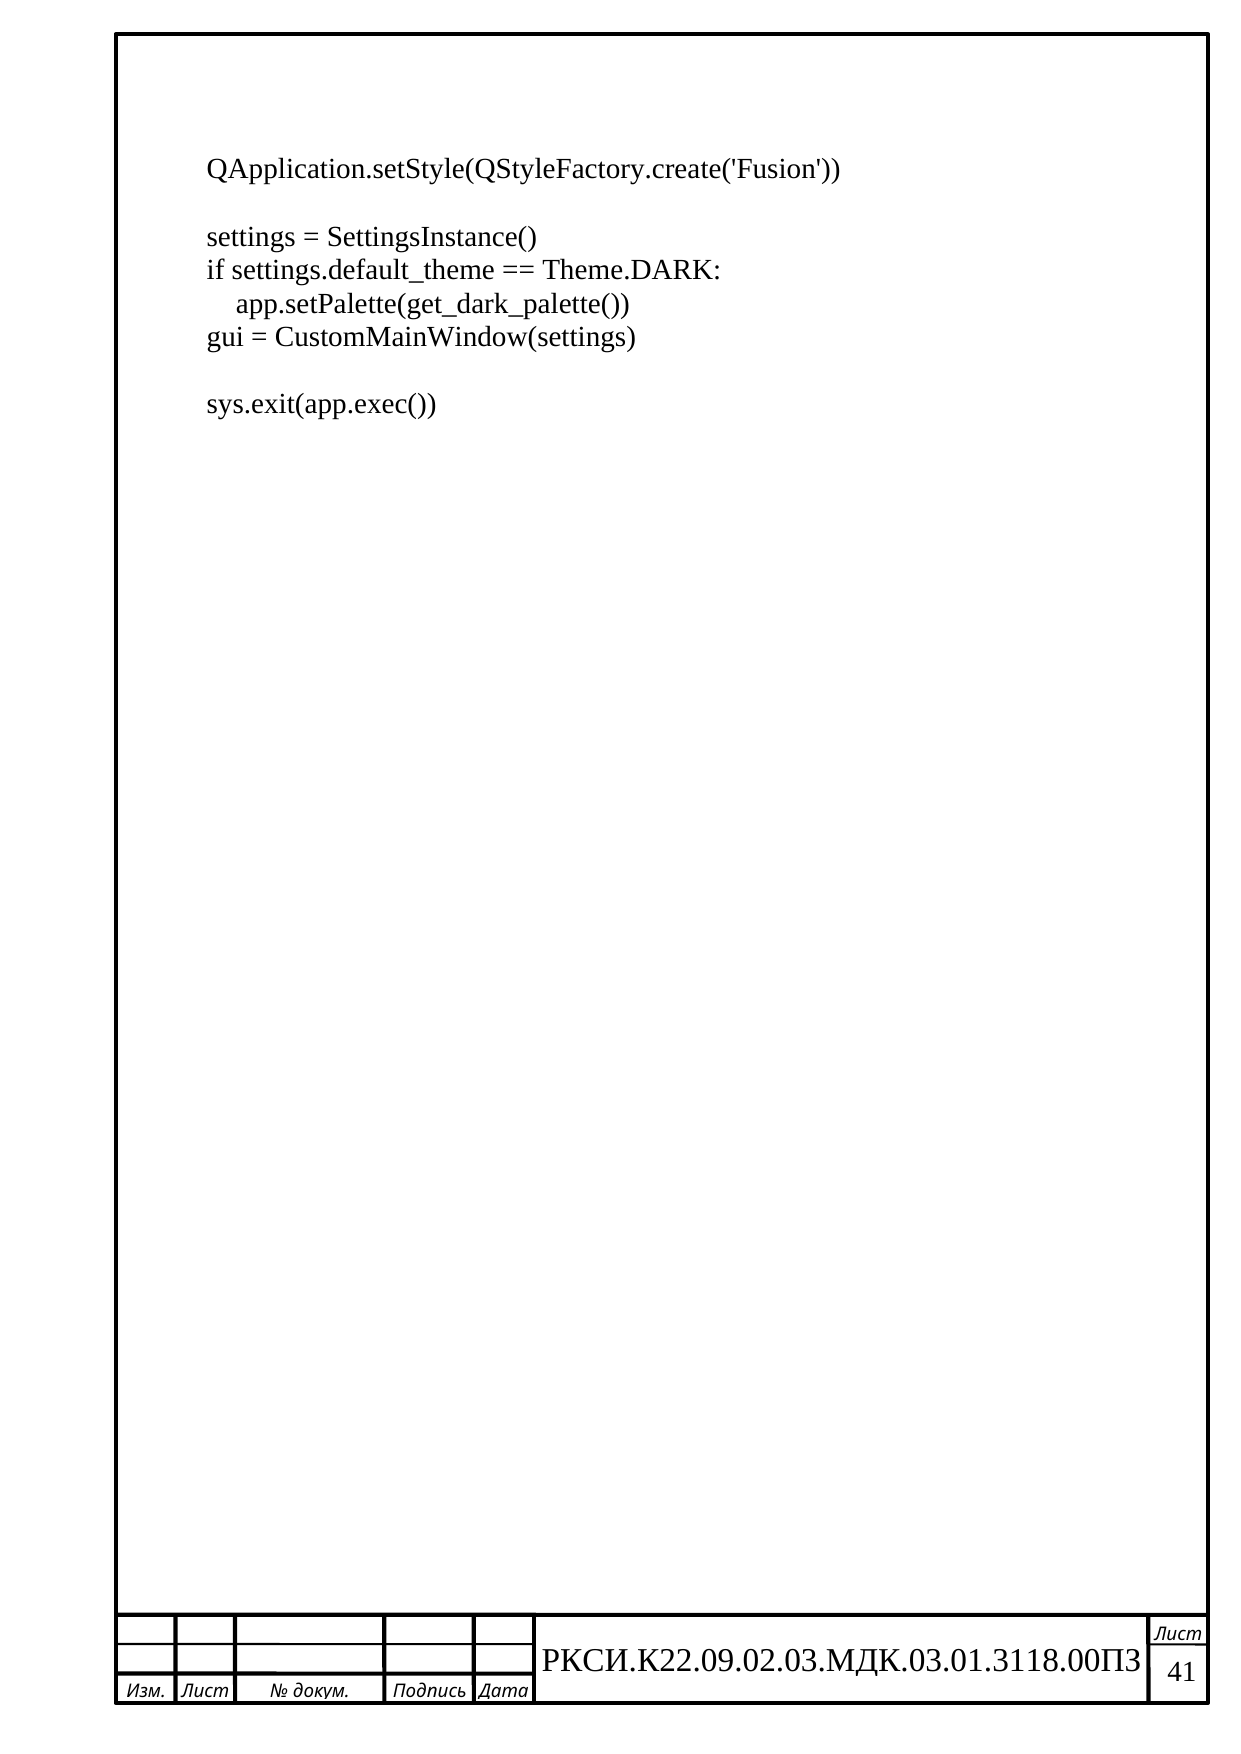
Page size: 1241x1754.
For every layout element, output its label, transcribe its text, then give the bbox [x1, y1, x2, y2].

subtitle QApplication.setStyle(QStyleFactory.create('Fusion')) [177, 152, 1152, 185]
subtitle app.setPalette(get_dark_palette()) [177, 286, 1152, 319]
subtitle gui = CustomMainWindow(settings) [177, 319, 1152, 353]
subtitle sys.exit(app.exec()) [177, 386, 1152, 420]
subtitle settings = SettingsInstance() [177, 219, 1152, 252]
subtitle if settings.default_theme == Theme.DARK: [177, 252, 1152, 286]
